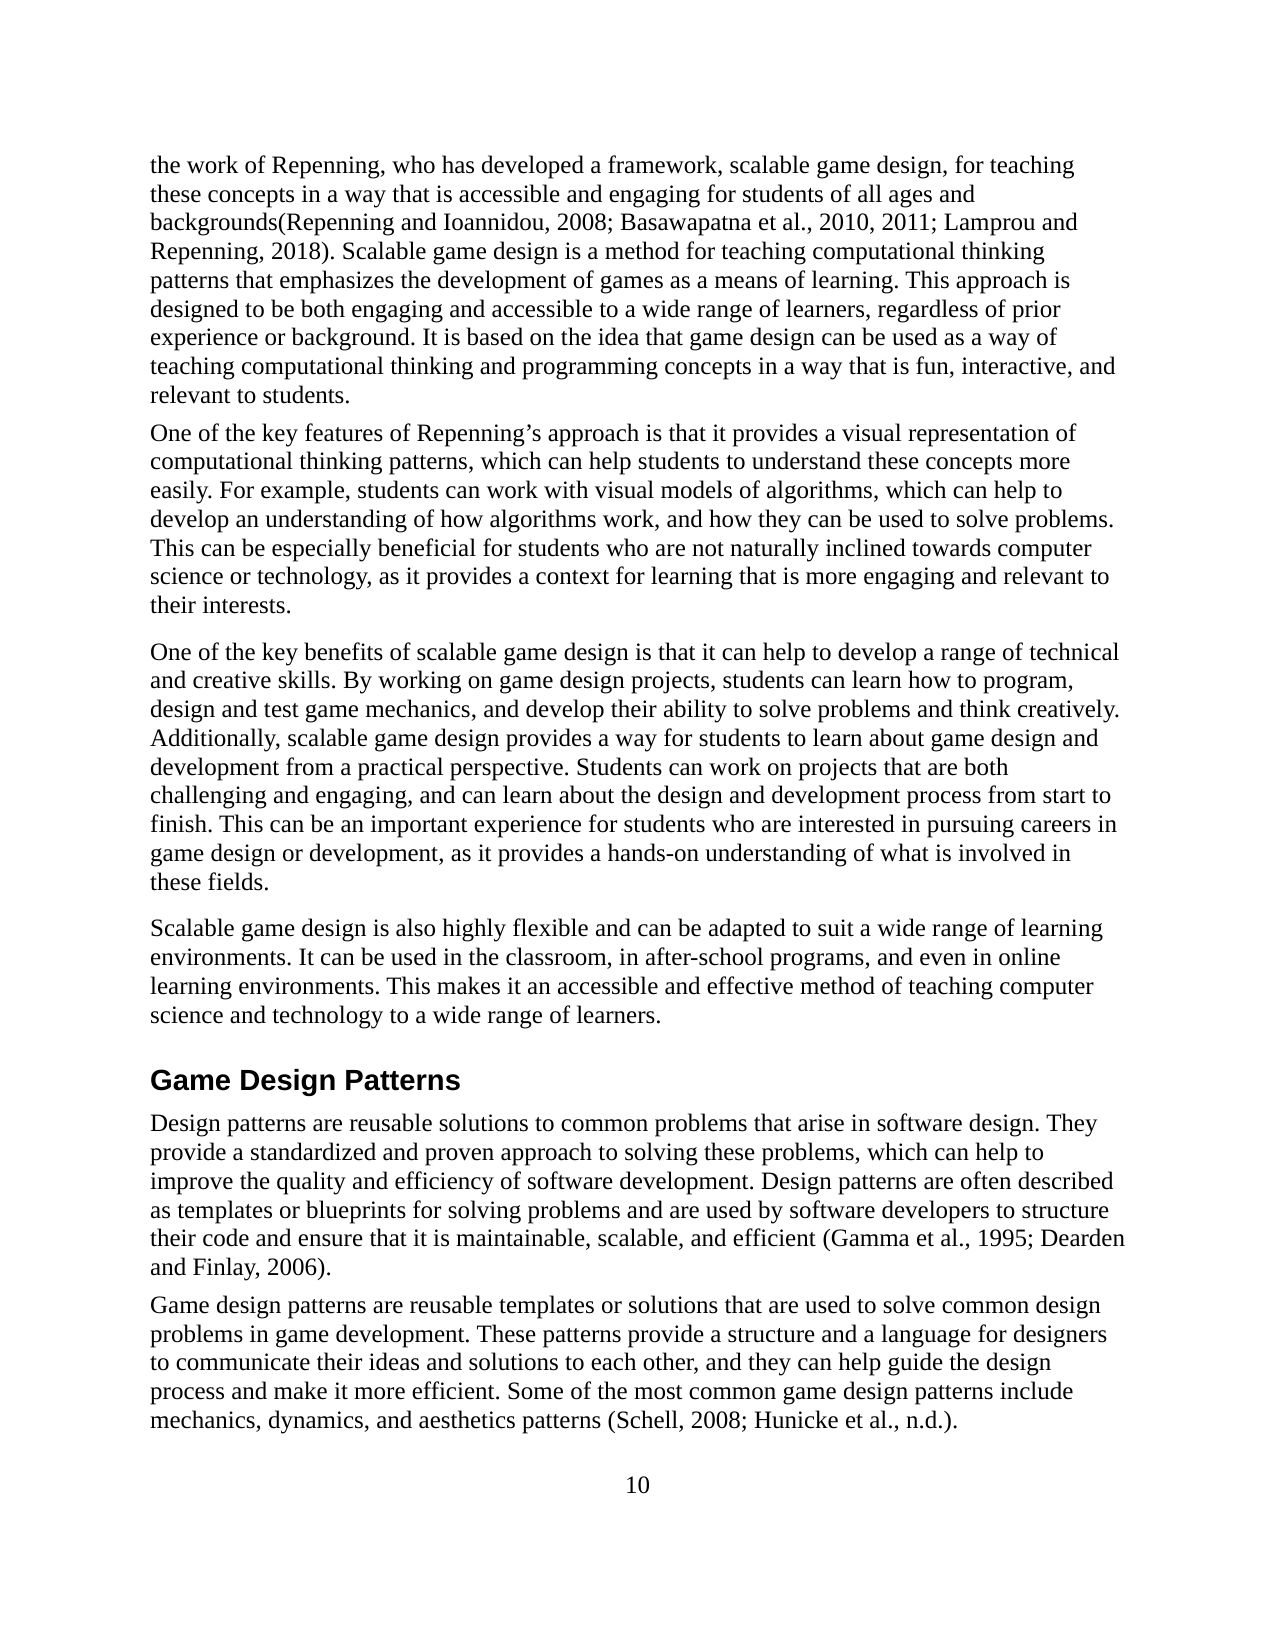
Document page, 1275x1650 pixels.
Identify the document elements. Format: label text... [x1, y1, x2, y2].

text Game design patterns are reusable templates or solutions that are used to solve common design problems in game development. These patterns provide a structure and a language for designers to communicate their ideas and solutions to each other, and they can help guide the design process and make it more efficient. Some of the most common game design patterns include mechanics, dynamics, and aesthetics patterns (Schell, 2008; Hunicke et al., n.d.). [150, 1290, 1125, 1434]
text Design patterns are reusable solutions to common problems that arise in software design. They provide a standardized and proven approach to solving these problems, which can help to improve the quality and efficiency of software development. Design patterns are often described as templates or blueprints for solving problems and are used by software developers to structure their code and ensure that it is maintainable, scalable, and efficient (Gamma et al., 1995; Dearden and Finlay, 2006). [150, 1108, 1125, 1281]
text One of the key benefits of scalable game design is that it can help to develop a range of technical and creative skills. By working on game design projects, students can learn how to program, design and test game mechanics, and develop their ability to solve problems and think creatively. Additionally, scalable game design provides a way for students to learn about game design and development from a practical perspective. Students can work on projects that are both challenging and engaging, and can learn about the design and development process from start to finish. This can be an important experience for students who are interested in pursuing careers in game design or development, as it provides a hands-on understanding of what is involved in these fields. [150, 637, 1125, 896]
subtitle Game Design Patterns [150, 1062, 1125, 1096]
text the work of Repenning, who has developed a framework, scalable game design, for teaching these concepts in a way that is accessible and engaging for students of all ages and backgrounds(Repenning and Ioannidou, 2008; Basawapatna et al., 2010, 2011; Lamprou and Repenning, 2018). Scalable game design is a method for teaching computational thinking patterns that emphasizes the development of games as a means of learning. This approach is designed to be both engaging and accessible to a wide range of learners, regardless of prior experience or background. It is based on the idea that game design can be used as a way of teaching computational thinking and programming concepts in a way that is fun, interactive, and relevant to students. [150, 150, 1125, 409]
text Scalable game design is also highly flexible and can be adapted to suit a wide range of learning environments. It can be used in the classroom, in after-school programs, and even in online learning environments. This makes it an accessible and effective method of teaching computer science and technology to a wide range of learners. [150, 913, 1125, 1028]
text One of the key features of Repenning’s approach is that it provides a visual representation of computational thinking patterns, which can help students to understand these concepts more easily. For example, students can work with visual models of algorithms, which can help to develop an understanding of how algorithms work, and how they can be used to solve problems. This can be especially beneficial for students who are not naturally inclined towards computer science or technology, as it provides a context for learning that is more engaging and relevant to their interests. [150, 418, 1125, 619]
